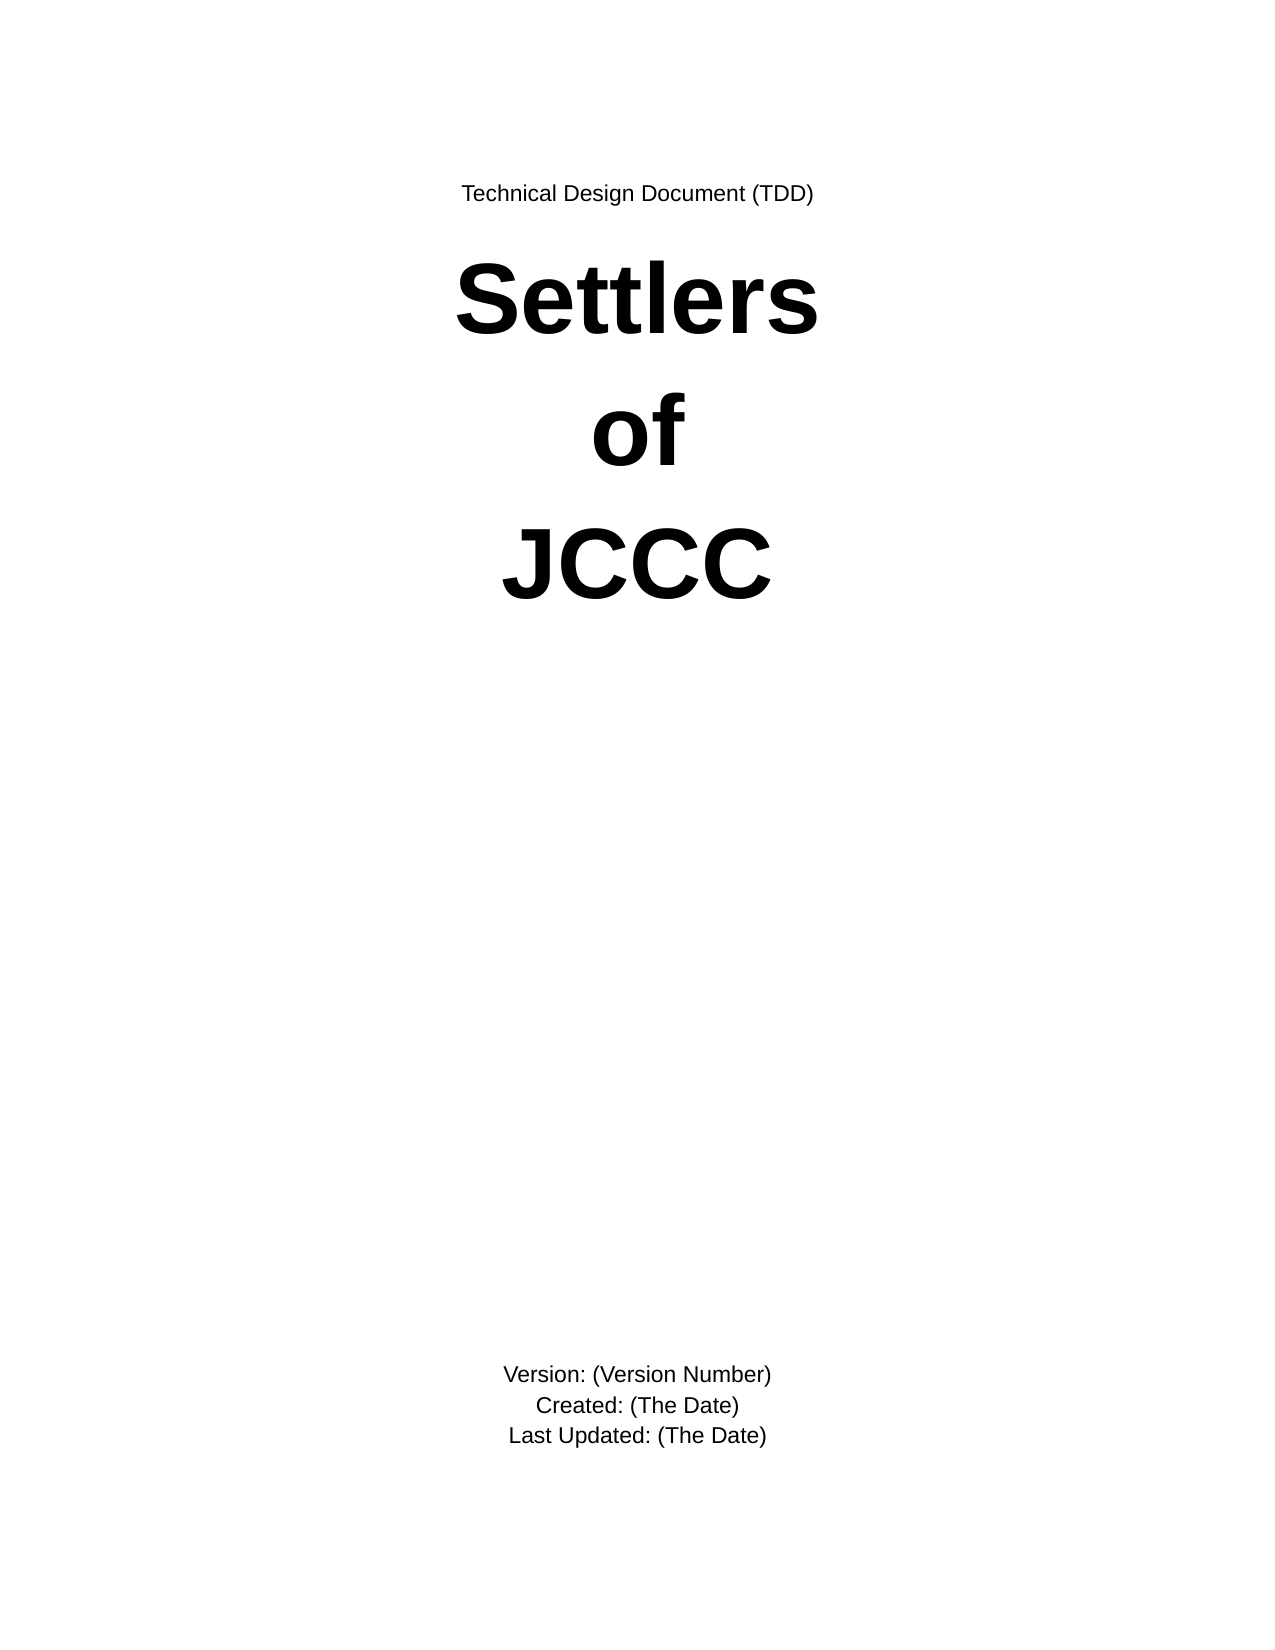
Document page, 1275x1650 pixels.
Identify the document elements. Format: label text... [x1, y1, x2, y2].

text of [150, 372, 1125, 487]
text Version: (Version Number) [150, 1361, 1125, 1388]
text Created: (The Date) [150, 1392, 1125, 1418]
text Last Updated: (The Date) [150, 1422, 1125, 1448]
text Technical Design Document (TDD) [150, 179, 1125, 206]
text JCCC [150, 504, 1125, 619]
text Settlers [150, 240, 1125, 355]
